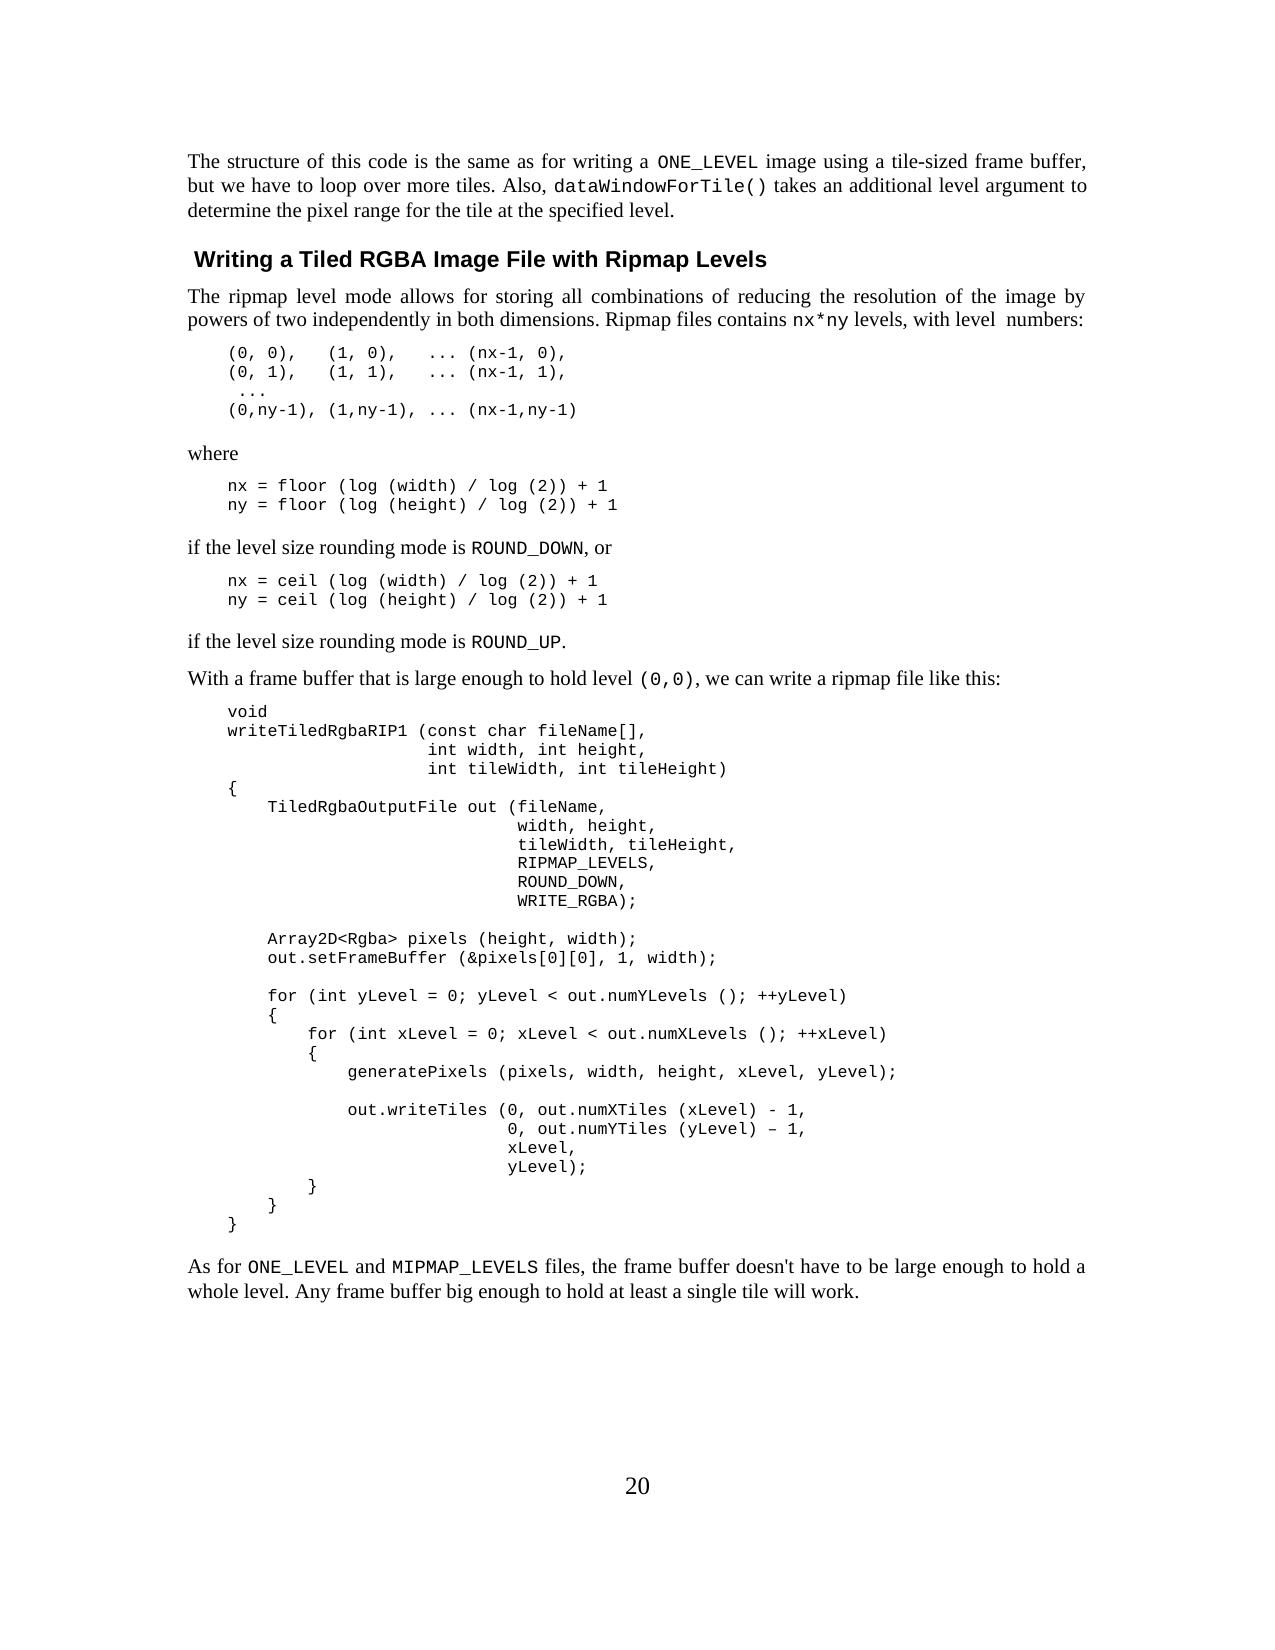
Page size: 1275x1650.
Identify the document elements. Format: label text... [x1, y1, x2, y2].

text tileWidth, tileHeight, [187, 836, 1087, 855]
text { [187, 1007, 1087, 1026]
text ROUND_DOWN, [187, 874, 1087, 893]
text nx = floor (log (width) / log (2)) + 1 [187, 477, 1087, 496]
text nx = ceil (log (width) / log (2)) + 1 [187, 573, 1087, 592]
text } [187, 1215, 1087, 1234]
text { [187, 779, 1087, 798]
text int width, int height, [187, 741, 1087, 760]
text where [187, 441, 1087, 464]
text } [187, 1177, 1087, 1196]
text ny = floor (log (height) / log (2)) + 1 [187, 496, 1087, 515]
text yLevel); [187, 1158, 1087, 1177]
text With a frame buffer that is large enough to hold level (0,0), we can write a ripmap file like this: [187, 667, 1087, 691]
text As for ONE_LEVEL and MIPMAP_LEVELS files, the frame buffer doesn't have to be large enough to hold a whole level. Any frame buffer big enough to hold at least a single tile will work. [187, 1255, 1087, 1303]
text for (int yLevel = 0; yLevel < out.numYLevels (); ++yLevel) [187, 988, 1087, 1007]
text ... [187, 382, 1087, 401]
text out.setFrameBuffer (&pixels[0][0], 1, width); [187, 950, 1087, 969]
subtitle Writing a Tiled RGBA Image File with Ripmap Levels [187, 247, 1087, 272]
text RIPMAP_LEVELS, [187, 855, 1087, 874]
text void [187, 703, 1087, 722]
text (0, 0), (1, 0), ... (nx-1, 0), [187, 344, 1087, 363]
text WRITE_RGBA); [187, 893, 1087, 912]
text for (int xLevel = 0; xLevel < out.numXLevels (); ++xLevel) [187, 1026, 1087, 1044]
text 0, out.numYTiles (yLevel) – 1, [187, 1120, 1087, 1139]
text { [187, 1044, 1087, 1063]
text (0,ny-1), (1,ny-1), ... (nx-1,ny-1) [187, 401, 1087, 420]
text xLevel, [187, 1139, 1087, 1158]
text width, height, [187, 817, 1087, 836]
text writeTiledRgbaRIP1 (const char fileName[], [187, 722, 1087, 741]
text generatePixels (pixels, width, height, xLevel, yLevel); [187, 1063, 1087, 1082]
text out.writeTiles (0, out.numXTiles (xLevel) - 1, [187, 1101, 1087, 1120]
text ny = ceil (log (height) / log (2)) + 1 [187, 592, 1087, 611]
text The ripmap level mode allows for storing all combinations of reducing the resolution of the image by powers of two independently in both dimensions. Ripmap files contains nx*ny levels, with level numbers: [187, 284, 1087, 332]
text if the level size rounding mode is ROUND_UP. [187, 630, 1087, 654]
text if the level size rounding mode is ROUND_DOWN, or [187, 536, 1087, 560]
text } [187, 1196, 1087, 1215]
text The structure of this code is the same as for writing a ONE_LEVEL image using a tile-sized frame buffer, but we have to loop over more tiles. Also, dataWindowForTile() takes an additional level argument to determine the pixel range for the tile at the specified level. [187, 150, 1087, 222]
text int tileWidth, int tileHeight) [187, 760, 1087, 779]
text TiledRgbaOutputFile out (fileName, [187, 798, 1087, 817]
text (0, 1), (1, 1), ... (nx-1, 1), [187, 363, 1087, 382]
text Array2D<Rgba> pixels (height, width); [187, 931, 1087, 950]
